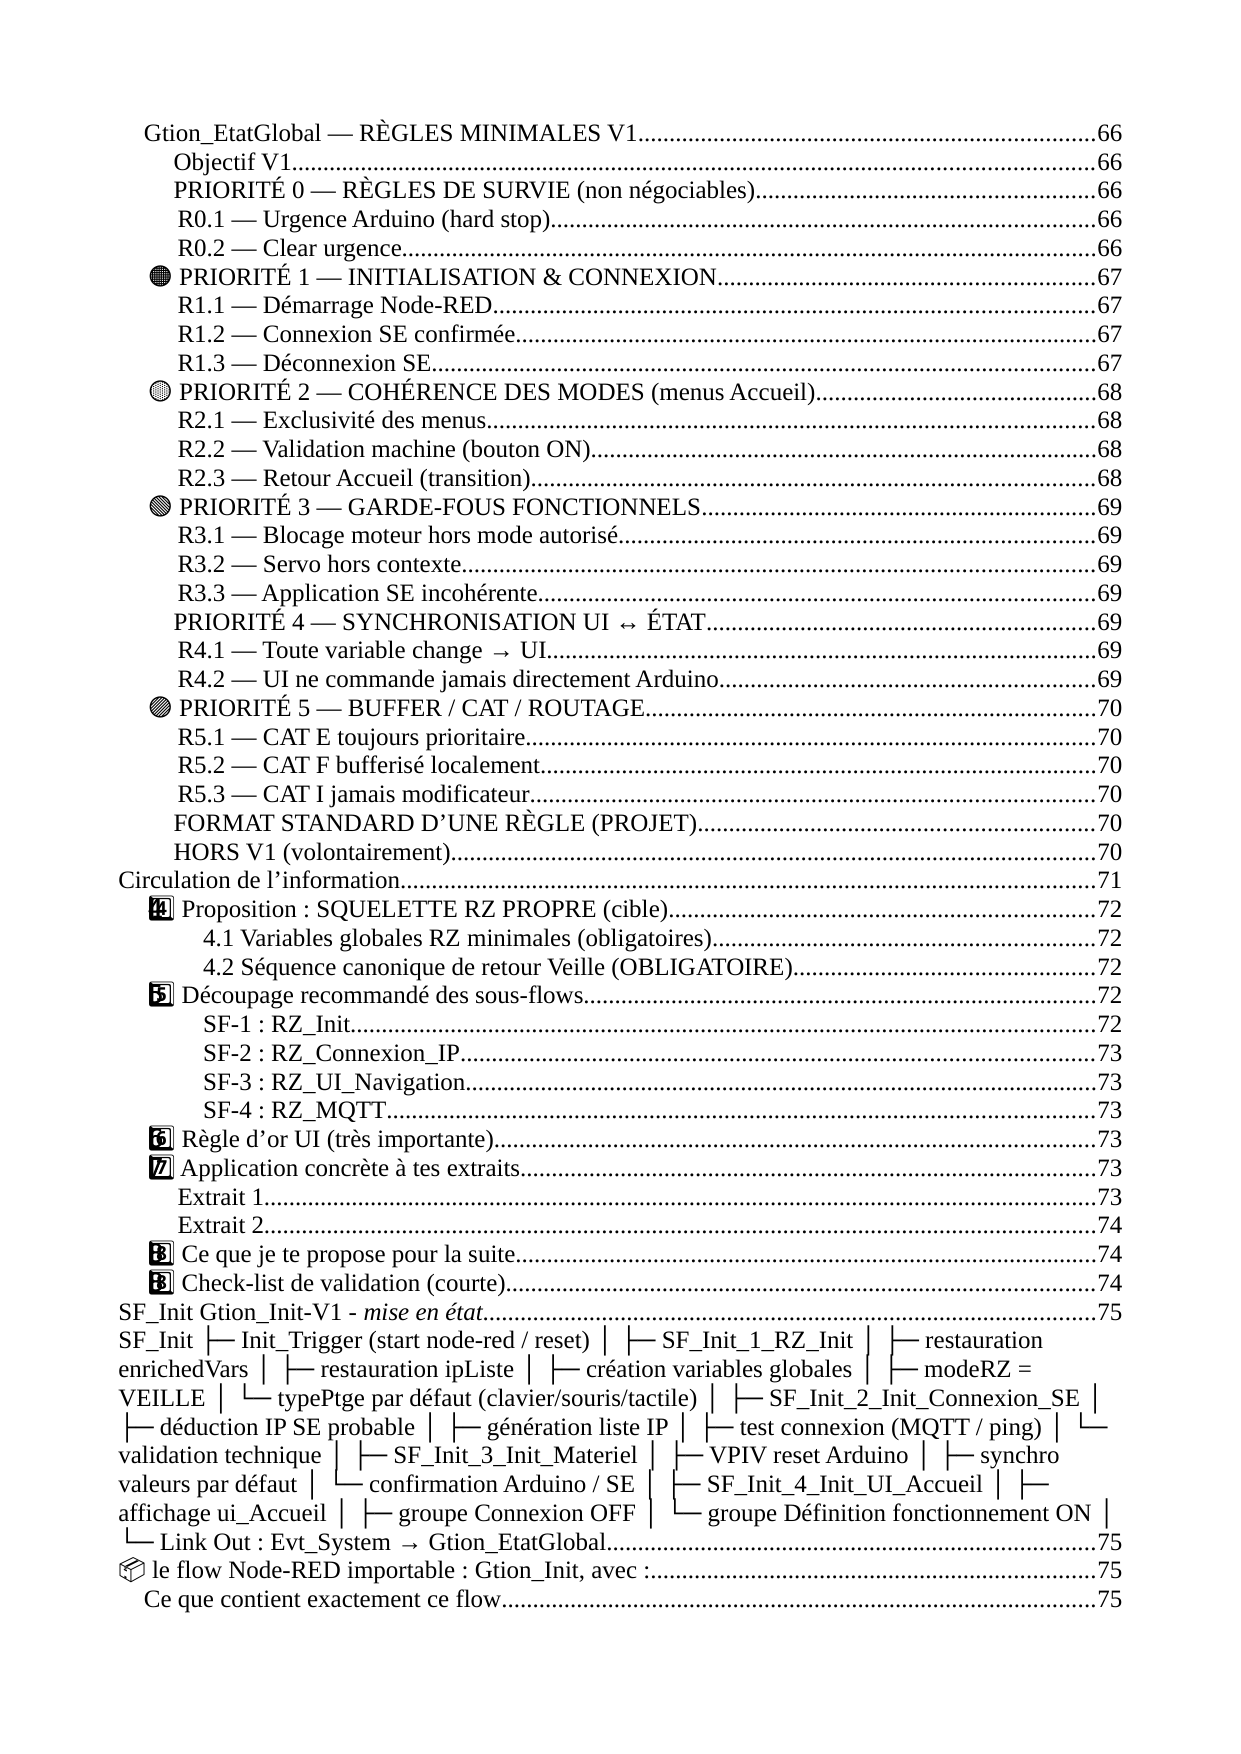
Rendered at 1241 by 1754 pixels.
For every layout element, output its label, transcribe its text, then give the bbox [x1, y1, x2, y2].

text R0.2 — Clear urgence 66 [177, 233, 1122, 262]
text 5️⃣ Découpage recommandé des sous-flows 72 [148, 981, 1122, 1009]
text 🟠 PRIORITÉ 1 — INITIALISATION & CONNEXION 67 [148, 262, 1122, 291]
text 8️⃣ Ce que je te propose pour la suite 74 [148, 1239, 1122, 1268]
text 🔹 SF-2 : RZ_Connexion_IP 73 [177, 1038, 1122, 1067]
text 🎯 Objectif V1 66 [148, 147, 1122, 176]
text 🔹 SF-3 : RZ_UI_Navigation 73 [177, 1067, 1122, 1096]
text R1.3 — Déconnexion SE 67 [177, 348, 1122, 377]
text 🔵 PRIORITÉ 4 — SYNCHRONISATION UI ↔ ÉTAT 69 [148, 607, 1122, 636]
text 🔴 PRIORITÉ 0 — RÈGLES DE SURVIE (non négociables) 66 [148, 176, 1122, 204]
text Circulation de l’information 71 [118, 866, 1122, 894]
text SF_Init Gtion_Init-V1 - mise en état 75 [118, 1297, 1122, 1326]
text ✅ Ce que contient exactement ce flow 75 [118, 1584, 1122, 1613]
text R2.3 — Retour Accueil (transition) 68 [177, 463, 1122, 492]
text R1.2 — Connexion SE confirmée 67 [177, 319, 1122, 348]
text 🚫 HORS V1 (volontairement) 70 [148, 837, 1122, 866]
text R0.1 — Urgence Arduino (hard stop) 66 [177, 204, 1122, 233]
text SF_Init ├─ Init_Trigger (start node-red / reset) │ ├─ SF_Init_1_RZ_Init │ ├─ restauration enrichedVars │ ├─ restauration ipListe │ ├─ création variables globales │ ├─ modeRZ = VEILLE │ └─ typePtge par défaut (clavier/souris/tactile) │ ├─ SF_Init_2_Init_Connexion_SE │ ├─ déduction IP SE probable │ ├─ génération liste IP │ ├─ test connexion (MQTT / ping) │ └─ validation technique │ ├─ SF_Init_3_Init_Materiel │ ├─ VPIV reset Arduino │ ├─ synchro valeurs par défaut │ └─ confirmation Arduino / SE │ ├─ SF_Init_4_Init_UI_Accueil │ ├─ affichage ui_Accueil │ ├─ groupe Connexion OFF │ └─ groupe Définition fonctionnement ON │ └─ Link Out : Evt_System → Gtion_EtatGlobal 75 [118, 1326, 1122, 1556]
text R1.1 — Démarrage Node-RED 67 [177, 291, 1122, 319]
text 🟡 PRIORITÉ 2 — COHÉRENCE DES MODES (menus Accueil) 68 [148, 377, 1122, 406]
text 4️⃣ Proposition : SQUELETTE RZ PROPRE (cible) 72 [148, 894, 1122, 923]
text R2.2 — Validation machine (bouton ON) 68 [177, 434, 1122, 463]
text 🟢 PRIORITÉ 3 — GARDE-FOUS FONCTIONNELS 69 [148, 492, 1122, 521]
text R3.1 — Blocage moteur hors mode autorisé 69 [177, 521, 1122, 549]
text 8️⃣ Check-list de validation (courte) 74 [148, 1268, 1122, 1297]
text 🔁 4.2 Séquence canonique de retour Veille (OBLIGATOIRE) 72 [177, 952, 1122, 981]
text 📦 le flow Node-RED importable : Gtion_Init, avec : 75 [118, 1556, 1122, 1584]
text R3.3 — Application SE incohérente 69 [177, 578, 1122, 607]
text Extrait 1 73 [177, 1182, 1122, 1211]
text R3.2 — Servo hors contexte 69 [177, 549, 1122, 578]
text R5.3 — CAT I jamais modificateur 70 [177, 779, 1122, 808]
text 🟣 PRIORITÉ 5 — BUFFER / CAT / ROUTAGE 70 [148, 693, 1122, 722]
text R5.2 — CAT F bufferisé localement 70 [177, 751, 1122, 779]
text 📐 FORMAT STANDARD D’UNE RÈGLE (PROJET) 70 [148, 808, 1122, 837]
text R4.2 — UI ne commande jamais directement Arduino 69 [177, 664, 1122, 693]
text R4.1 — Toute variable change → UI 69 [177, 636, 1122, 664]
text Extrait 2 74 [177, 1211, 1122, 1239]
text 6️⃣ Règle d’or UI (très importante) 73 [148, 1124, 1122, 1153]
text 🧠 Gtion_EtatGlobal — RÈGLES MINIMALES V1 66 [118, 118, 1122, 147]
text R2.1 — Exclusivité des menus 68 [177, 406, 1122, 434]
text R5.1 — CAT E toujours prioritaire 70 [177, 722, 1122, 751]
text 🧱 4.1 Variables globales RZ minimales (obligatoires) 72 [177, 923, 1122, 952]
text 🔹 SF-1 : RZ_Init 72 [177, 1009, 1122, 1038]
text 🔹 SF-4 : RZ_MQTT 73 [177, 1096, 1122, 1124]
text 7️⃣ Application concrète à tes extraits 73 [148, 1153, 1122, 1182]
